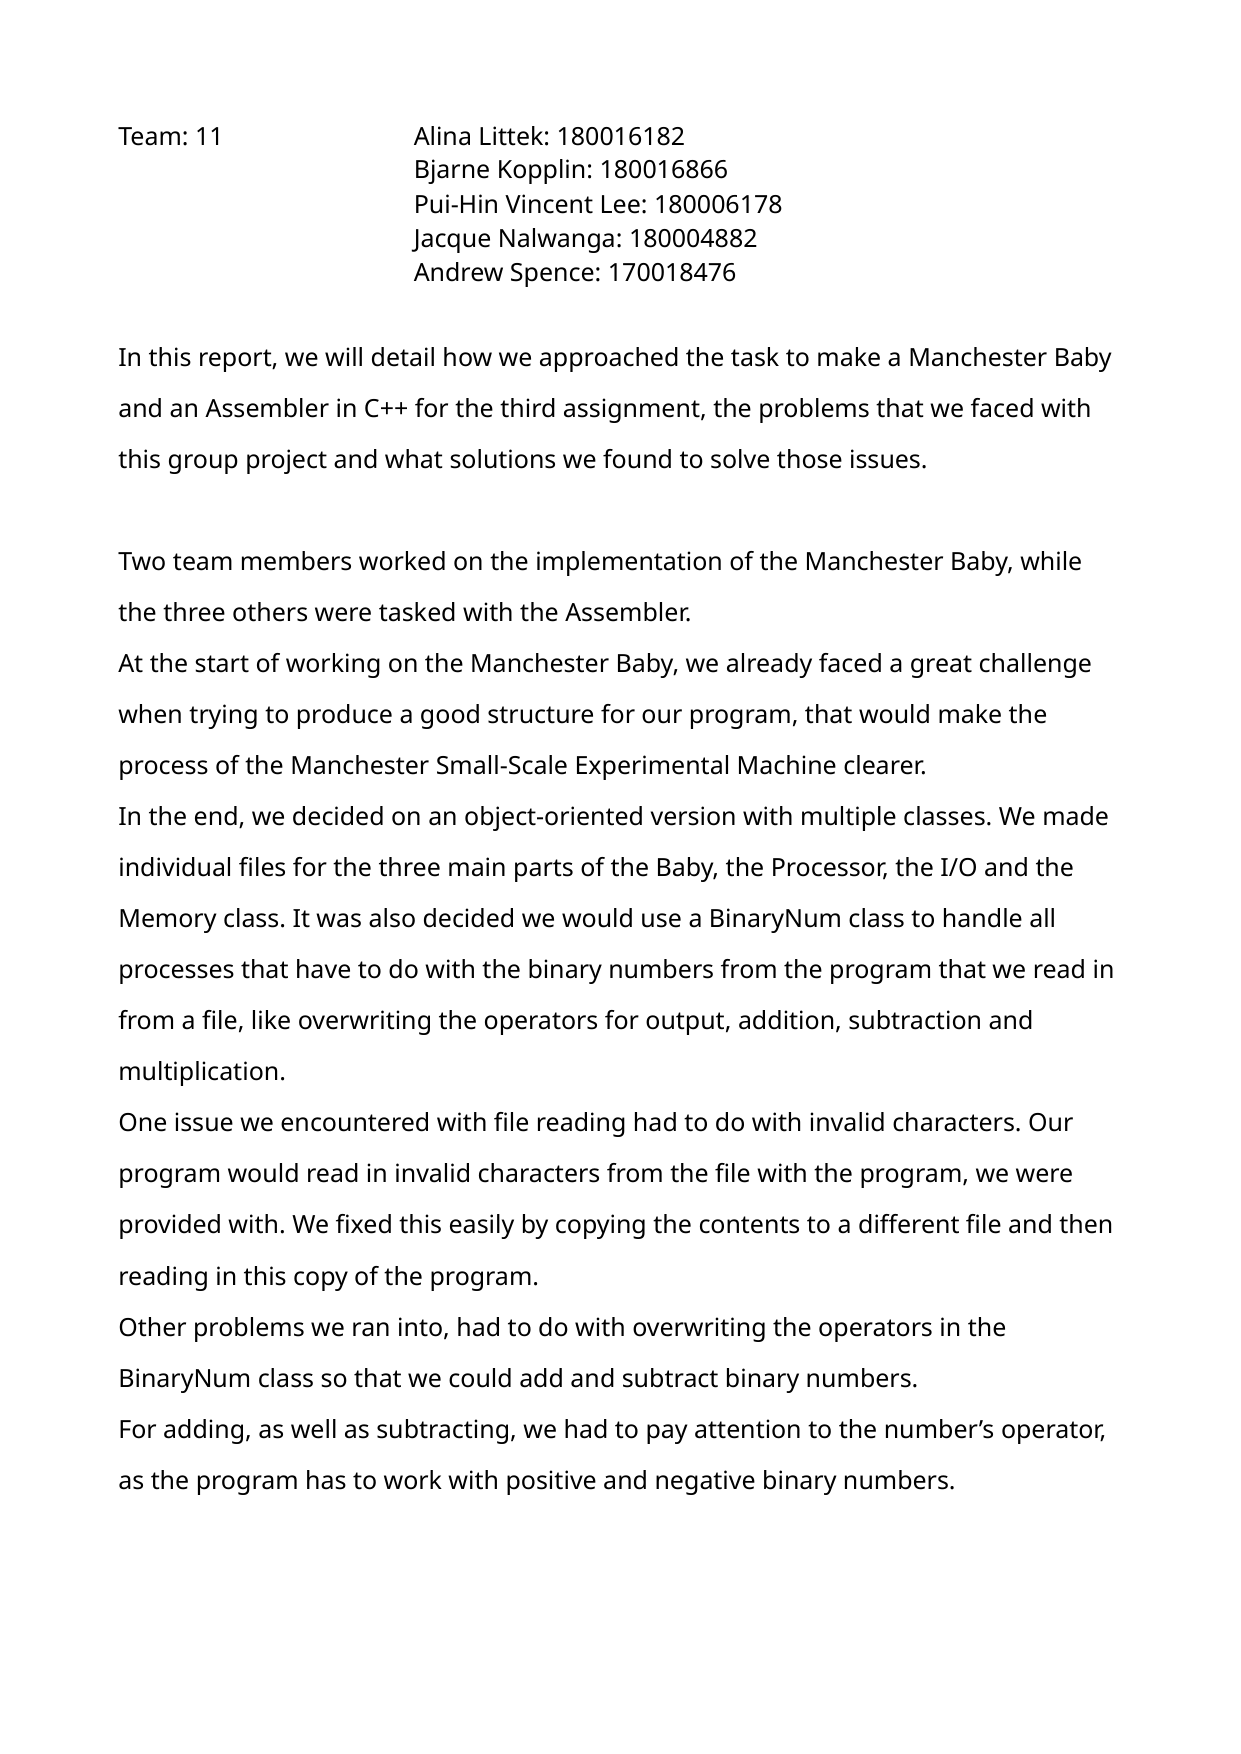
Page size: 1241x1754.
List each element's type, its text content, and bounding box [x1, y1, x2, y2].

text At the start of working on the Manchester Baby, we already faced a great challenge when trying to produce a good structure for our program, that would make the process of the Manchester Small-Scale Experimental Machine clearer. [118, 646, 1122, 782]
text Pui-Hin Vincent Lee: 180006178 [118, 186, 1122, 220]
text Jacque Nalwanga: 180004882 [118, 220, 1122, 254]
text For adding, as well as subtracting, we had to pay attention to the number’s operator, as the program has to work with positive and negative binary numbers. [118, 1411, 1122, 1496]
text Bjarne Kopplin: 180016866 [118, 152, 1122, 186]
text Other problems we ran into, had to do with overwriting the operators in the BinaryNum class so that we could add and subtract binary numbers. [118, 1309, 1122, 1394]
text Andrew Spence: 170018476 [118, 254, 1122, 288]
text In this report, we will detail how we approached the task to make a Manchester Baby and an Assembler in C++ for the third assignment, the problems that we faced with this group project and what solutions we found to solve those issues. [118, 339, 1122, 476]
text Team: 11 Alina Littek: 180016182 [118, 118, 1122, 152]
text One issue we encountered with file reading had to do with invalid characters. Our program would read in invalid characters from the file with the program, we were provided with. We fixed this easily by copying the contents to a different file and then reading in this copy of the program. [118, 1105, 1122, 1292]
text Two team members worked on the implementation of the Manchester Baby, while the three others were tasked with the Assembler. [118, 544, 1122, 629]
text In the end, we decided on an object-oriented version with multiple classes. We made individual files for the three main parts of the Baby, the Processor, the I/O and the Memory class. It was also decided we would use a BinaryNum class to handle all processes that have to do with the binary numbers from the program that we read in from a file, like overwriting the operators for output, addition, subtraction and multiplication. [118, 799, 1122, 1088]
